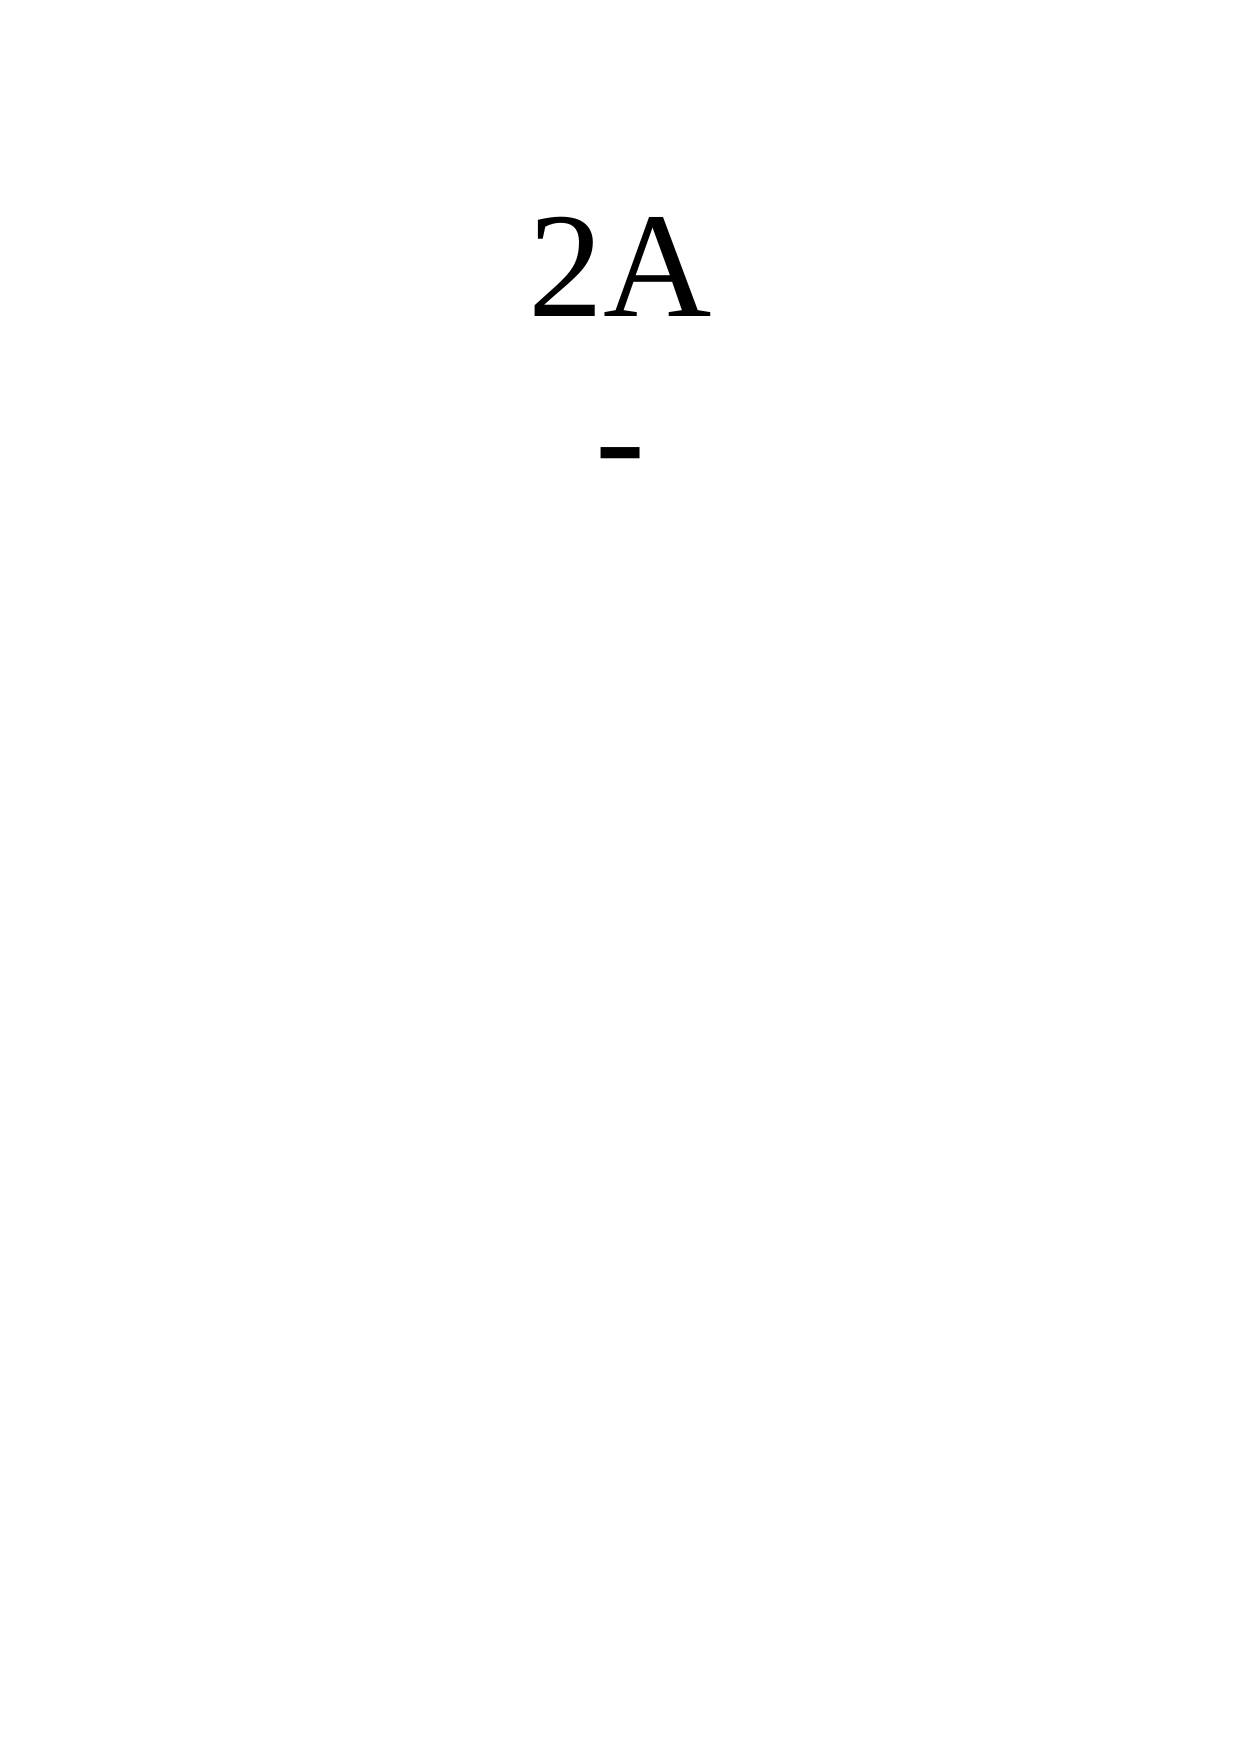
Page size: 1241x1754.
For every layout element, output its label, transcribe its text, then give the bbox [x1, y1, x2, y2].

text - [118, 349, 1122, 521]
text 2A [118, 176, 1122, 349]
